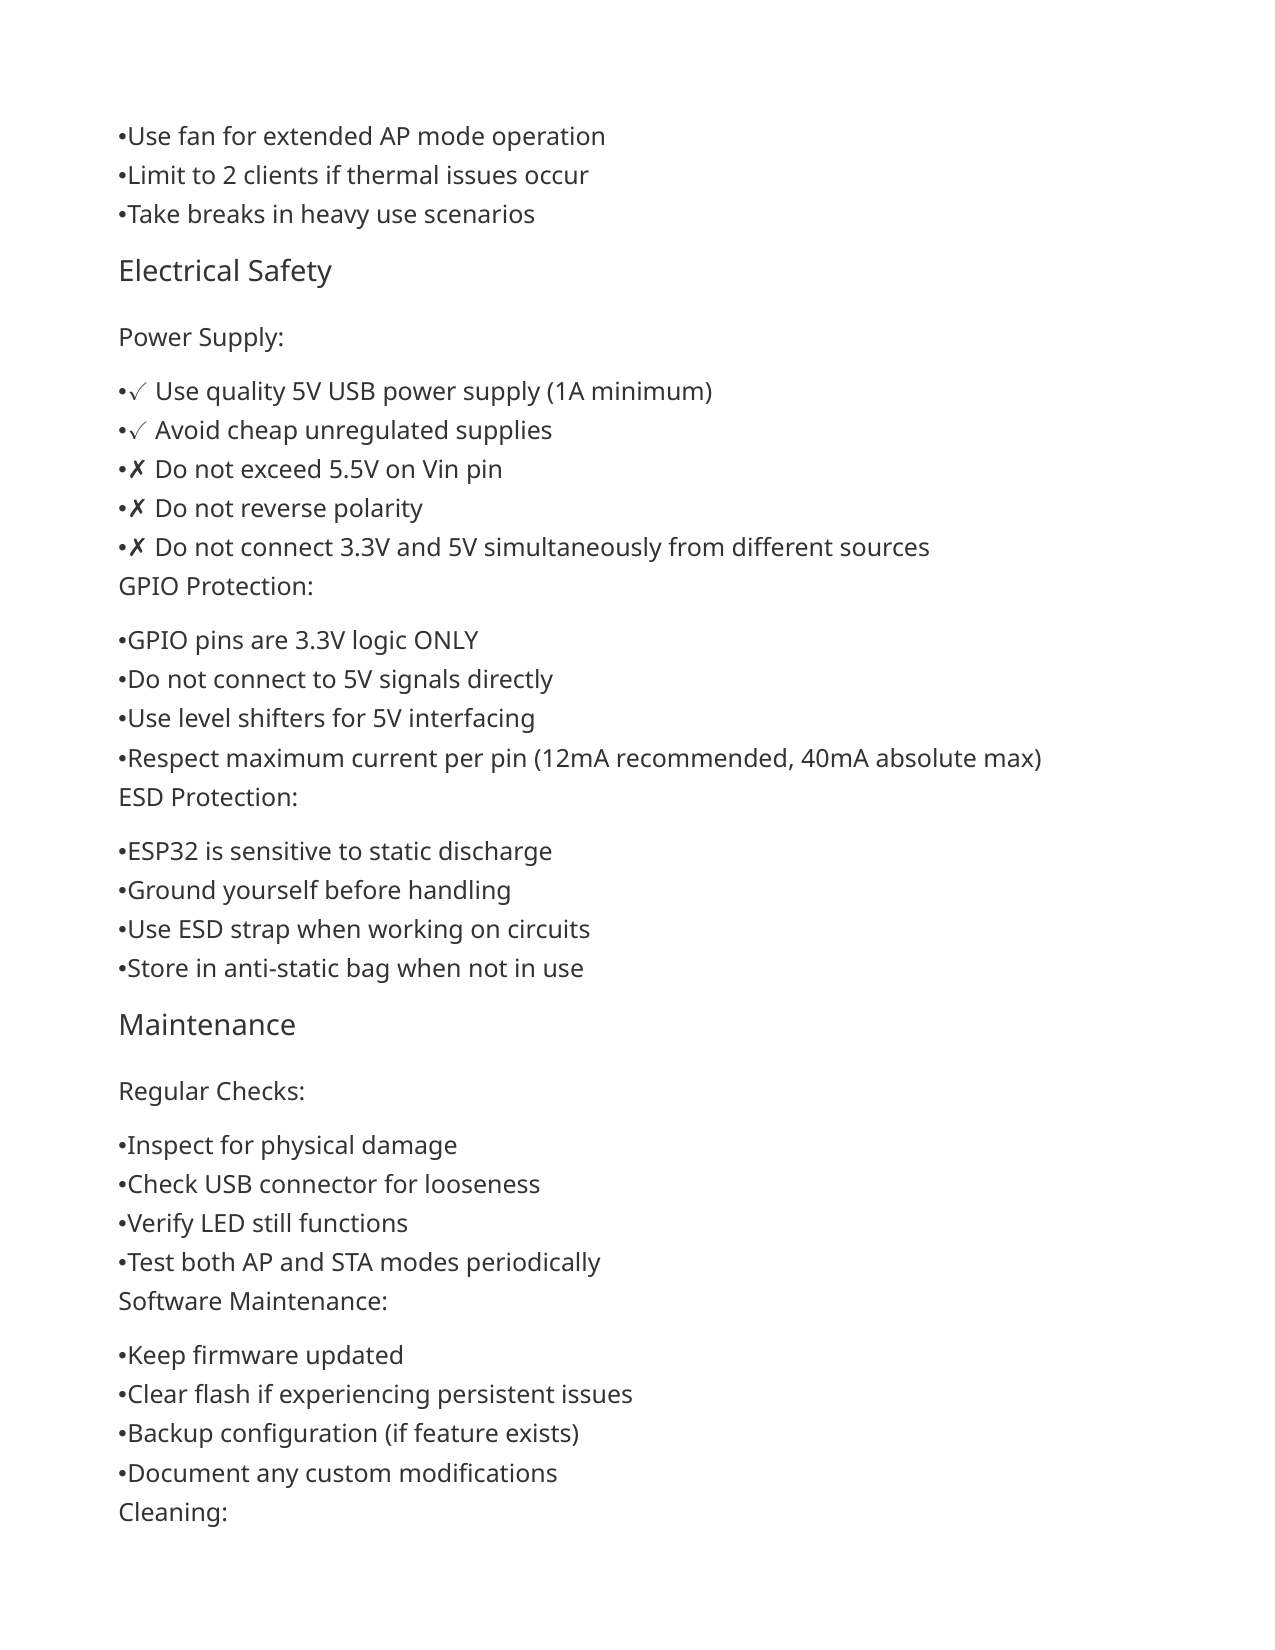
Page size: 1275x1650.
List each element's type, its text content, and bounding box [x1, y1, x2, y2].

text ESD Protection: [118, 779, 1157, 813]
list Inspect for physical damage [118, 1127, 1157, 1161]
list Use ESD strap when working on circuits [118, 911, 1157, 946]
text Cleaning: [118, 1494, 1157, 1528]
text Regular Checks: [118, 1073, 1157, 1108]
text Software Maintenance: [118, 1284, 1157, 1318]
text GPIO Protection: [118, 569, 1157, 603]
text Power Supply: [118, 319, 1157, 353]
list Limit to 2 clients if thermal issues occur [118, 157, 1157, 191]
list ✗ Do not connect 3.3V and 5V simultaneously from different sources [118, 530, 1157, 564]
list ✓ Avoid cheap unregulated supplies [118, 412, 1157, 446]
list Backup configuration (if feature exists) [118, 1416, 1157, 1450]
list ✗ Do not exceed 5.5V on Vin pin [118, 451, 1157, 486]
list Test both AP and STA modes periodically [118, 1245, 1157, 1279]
subtitle Electrical Safety [118, 250, 1157, 290]
list Keep firmware updated [118, 1338, 1157, 1372]
subtitle Maintenance [118, 1004, 1157, 1044]
list Use level shifters for 5V interfacing [118, 701, 1157, 735]
list Store in anti-static bag when not in use [118, 951, 1157, 985]
list Verify LED still functions [118, 1206, 1157, 1240]
list ESP32 is sensitive to static discharge [118, 833, 1157, 867]
list Respect maximum current per pin (12mA recommended, 40mA absolute max) [118, 740, 1157, 774]
list Use fan for extended AP mode operation [118, 118, 1157, 152]
list Do not connect to 5V signals directly [118, 662, 1157, 696]
list Take breaks in heavy use scenarios [118, 196, 1157, 231]
list Check USB connector for looseness [118, 1166, 1157, 1201]
list ✓ Use quality 5V USB power supply (1A minimum) [118, 373, 1157, 407]
list Document any custom modifications [118, 1455, 1157, 1489]
list Ground yourself before handling [118, 872, 1157, 906]
list GPIO pins are 3.3V logic ONLY [118, 623, 1157, 657]
list ✗ Do not reverse polarity [118, 491, 1157, 525]
list Clear flash if experiencing persistent issues [118, 1377, 1157, 1411]
